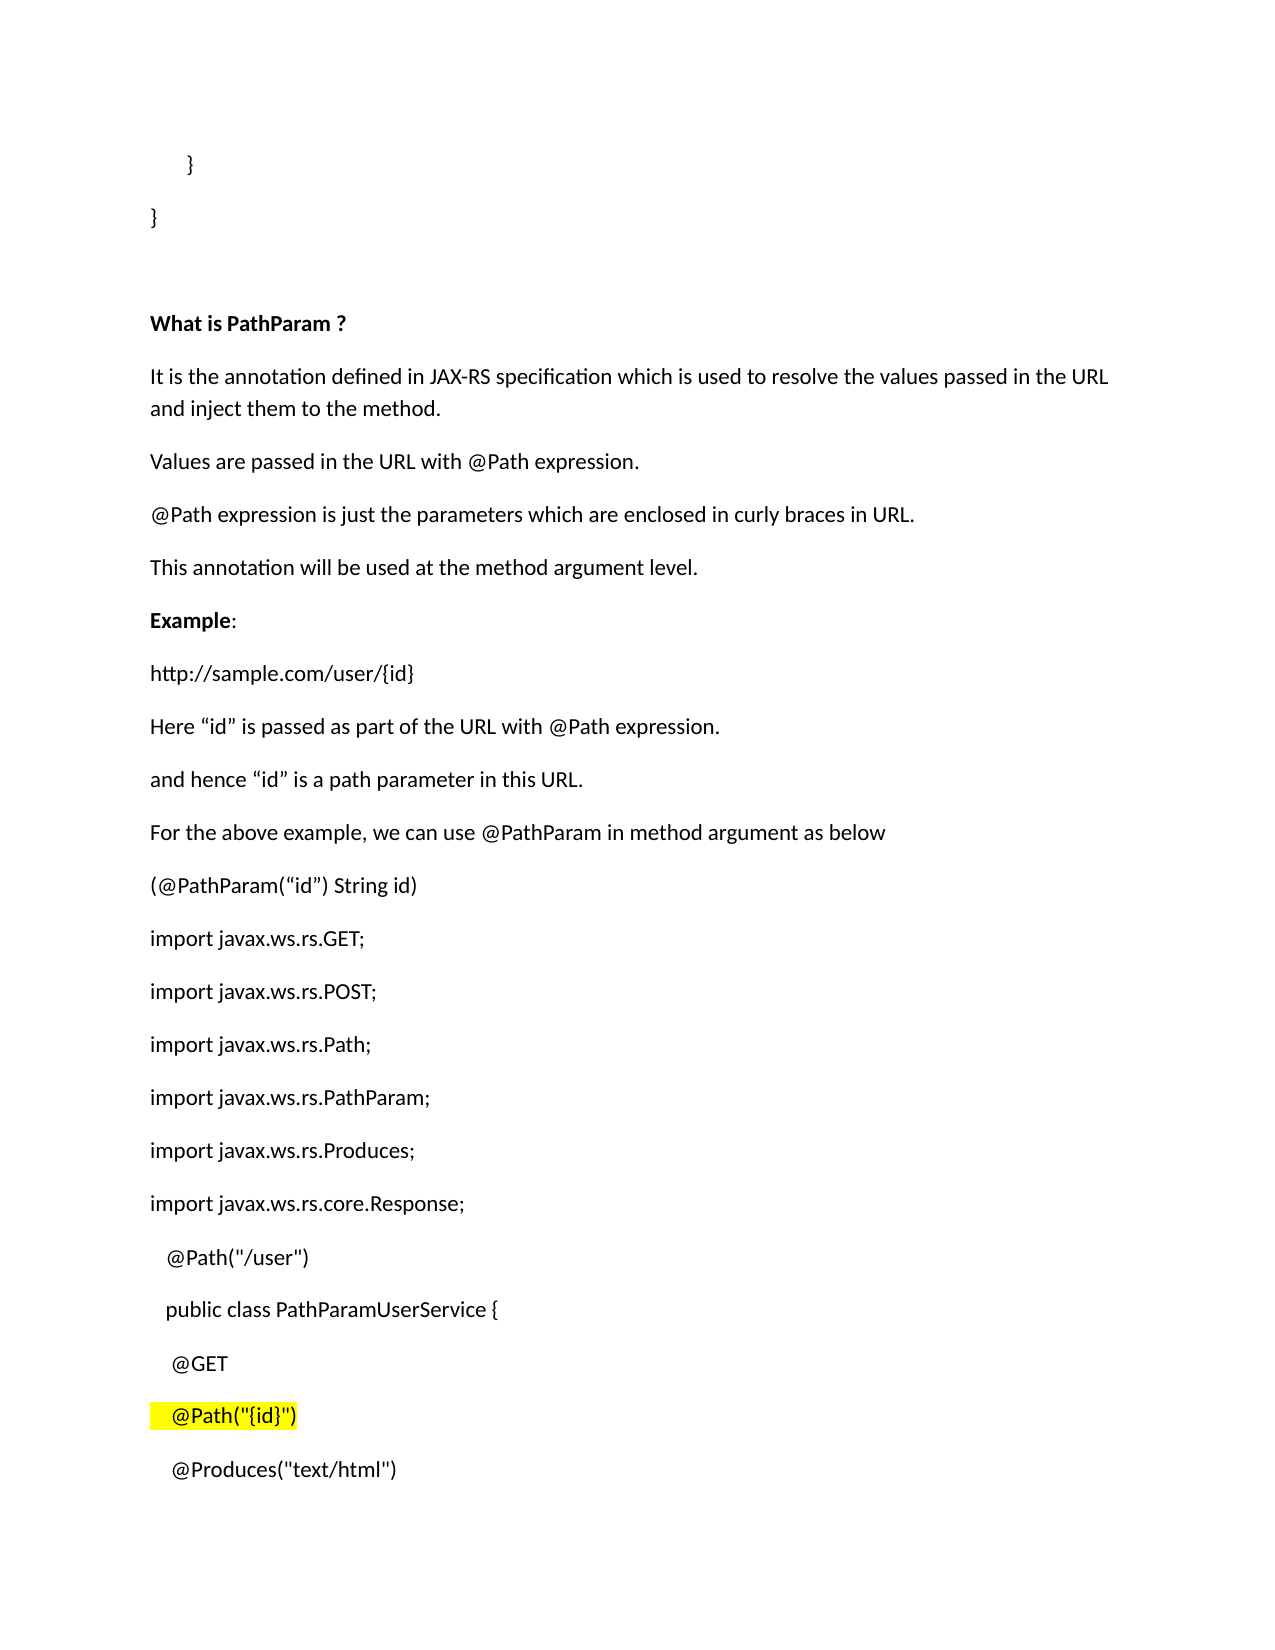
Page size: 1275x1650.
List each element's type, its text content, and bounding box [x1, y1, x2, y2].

text import javax.ws.rs.POST; [150, 977, 1125, 1006]
text import javax.ws.rs.GET; [150, 924, 1125, 952]
text import javax.ws.rs.Produces; [150, 1137, 1125, 1164]
text @Path expression is just the parameters which are enclosed in curly braces in URL. [150, 500, 1125, 528]
text What is PathParam ? [150, 309, 1125, 337]
text Values are passed in the URL with @Path expression. [150, 447, 1125, 475]
text public class PathParamUserService { [150, 1296, 1125, 1324]
text (@PathParam(“id”) String id) [150, 871, 1125, 899]
text @Path("/user") [150, 1243, 1125, 1271]
text import javax.ws.rs.PathParam; [150, 1083, 1125, 1112]
text import javax.ws.rs.core.Response; [150, 1189, 1125, 1218]
text http://sample.com/user/{id} [150, 659, 1125, 687]
text @Path("{id}") [150, 1402, 1125, 1430]
text Example: [150, 606, 1125, 634]
text } [150, 203, 1125, 231]
text @GET [150, 1349, 1125, 1377]
text } [150, 150, 1125, 178]
text and hence “id” is a path parameter in this URL. [150, 765, 1125, 793]
text For the above example, we can use @PathParam in method argument as below [150, 818, 1125, 846]
text import javax.ws.rs.Path; [150, 1031, 1125, 1058]
text It is the annotation defined in JAX-RS specification which is used to resolve the values passed in the URL and inject them to the method. [150, 362, 1125, 422]
text Here “id” is passed as part of the URL with @Path expression. [150, 712, 1125, 740]
text This annotation will be used at the method argument level. [150, 553, 1125, 581]
text @Produces("text/html") [150, 1455, 1125, 1483]
